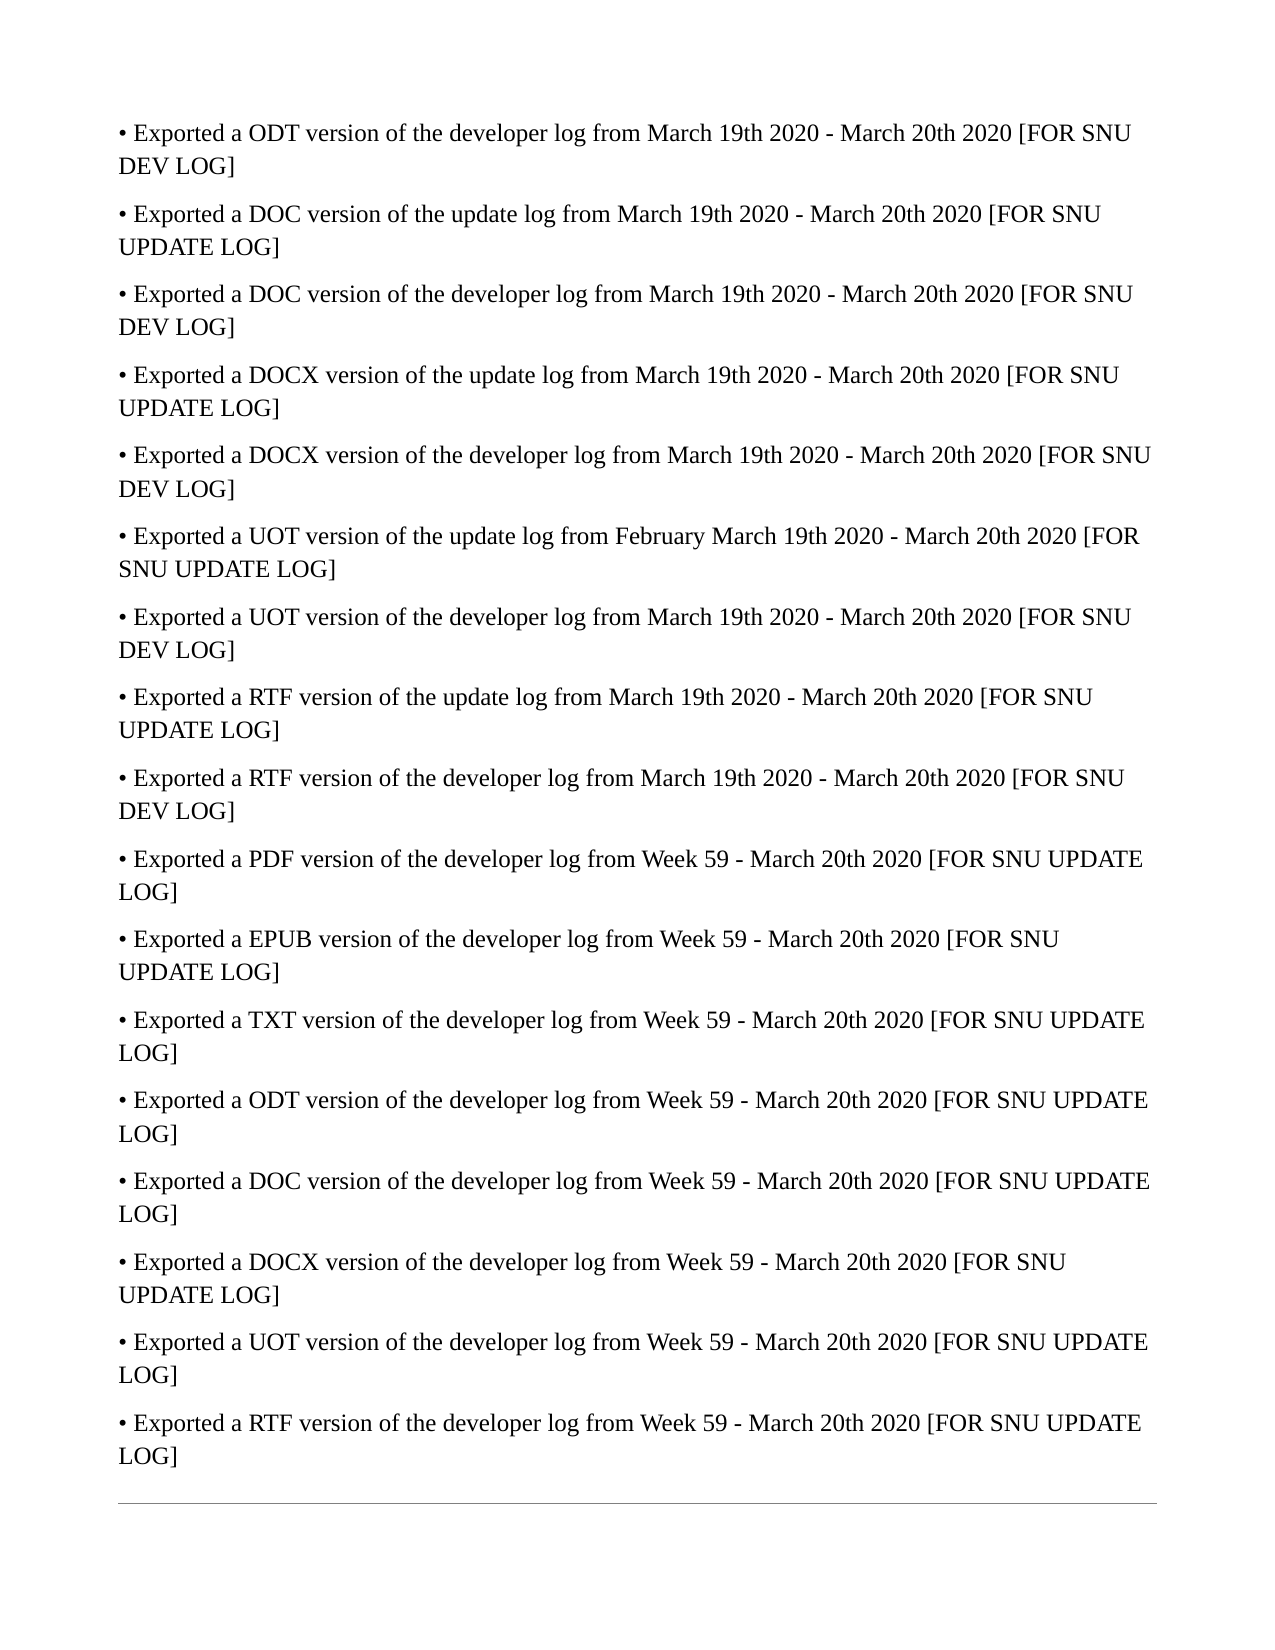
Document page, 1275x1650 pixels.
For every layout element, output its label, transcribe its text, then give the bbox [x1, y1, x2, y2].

text • Exported a RTF version of the update log from March 19th 2020 - March 20th 2020 [FOR SNU UPDATE LOG] [118, 682, 1157, 744]
text • Exported a DOCX version of the developer log from Week 59 - March 20th 2020 [FOR SNU UPDATE LOG] [118, 1247, 1157, 1309]
text • Exported a UOT version of the update log from February March 19th 2020 - March 20th 2020 [FOR SNU UPDATE LOG] [118, 521, 1157, 583]
text • Exported a DOC version of the developer log from Week 59 - March 20th 2020 [FOR SNU UPDATE LOG] [118, 1166, 1157, 1228]
text • Exported a UOT version of the developer log from Week 59 - March 20th 2020 [FOR SNU UPDATE LOG] [118, 1327, 1157, 1389]
text • Exported a UOT version of the developer log from March 19th 2020 - March 20th 2020 [FOR SNU DEV LOG] [118, 602, 1157, 664]
text • Exported a DOC version of the developer log from March 19th 2020 - March 20th 2020 [FOR SNU DEV LOG] [118, 279, 1157, 341]
text • Exported a DOC version of the update log from March 19th 2020 - March 20th 2020 [FOR SNU UPDATE LOG] [118, 199, 1157, 261]
text • Exported a RTF version of the developer log from March 19th 2020 - March 20th 2020 [FOR SNU DEV LOG] [118, 763, 1157, 825]
text • Exported a DOCX version of the update log from March 19th 2020 - March 20th 2020 [FOR SNU UPDATE LOG] [118, 360, 1157, 422]
text • Exported a DOCX version of the developer log from March 19th 2020 - March 20th 2020 [FOR SNU DEV LOG] [118, 441, 1157, 502]
text • Exported a EPUB version of the developer log from Week 59 - March 20th 2020 [FOR SNU UPDATE LOG] [118, 924, 1157, 986]
text • Exported a ODT version of the developer log from March 19th 2020 - March 20th 2020 [FOR SNU DEV LOG] [118, 118, 1157, 180]
text • Exported a TXT version of the developer log from Week 59 - March 20th 2020 [FOR SNU UPDATE LOG] [118, 1005, 1157, 1067]
text • Exported a ODT version of the developer log from Week 59 - March 20th 2020 [FOR SNU UPDATE LOG] [118, 1086, 1157, 1147]
text • Exported a RTF version of the developer log from Week 59 - March 20th 2020 [FOR SNU UPDATE LOG] [118, 1408, 1157, 1470]
text • Exported a PDF version of the developer log from Week 59 - March 20th 2020 [FOR SNU UPDATE LOG] [118, 844, 1157, 906]
